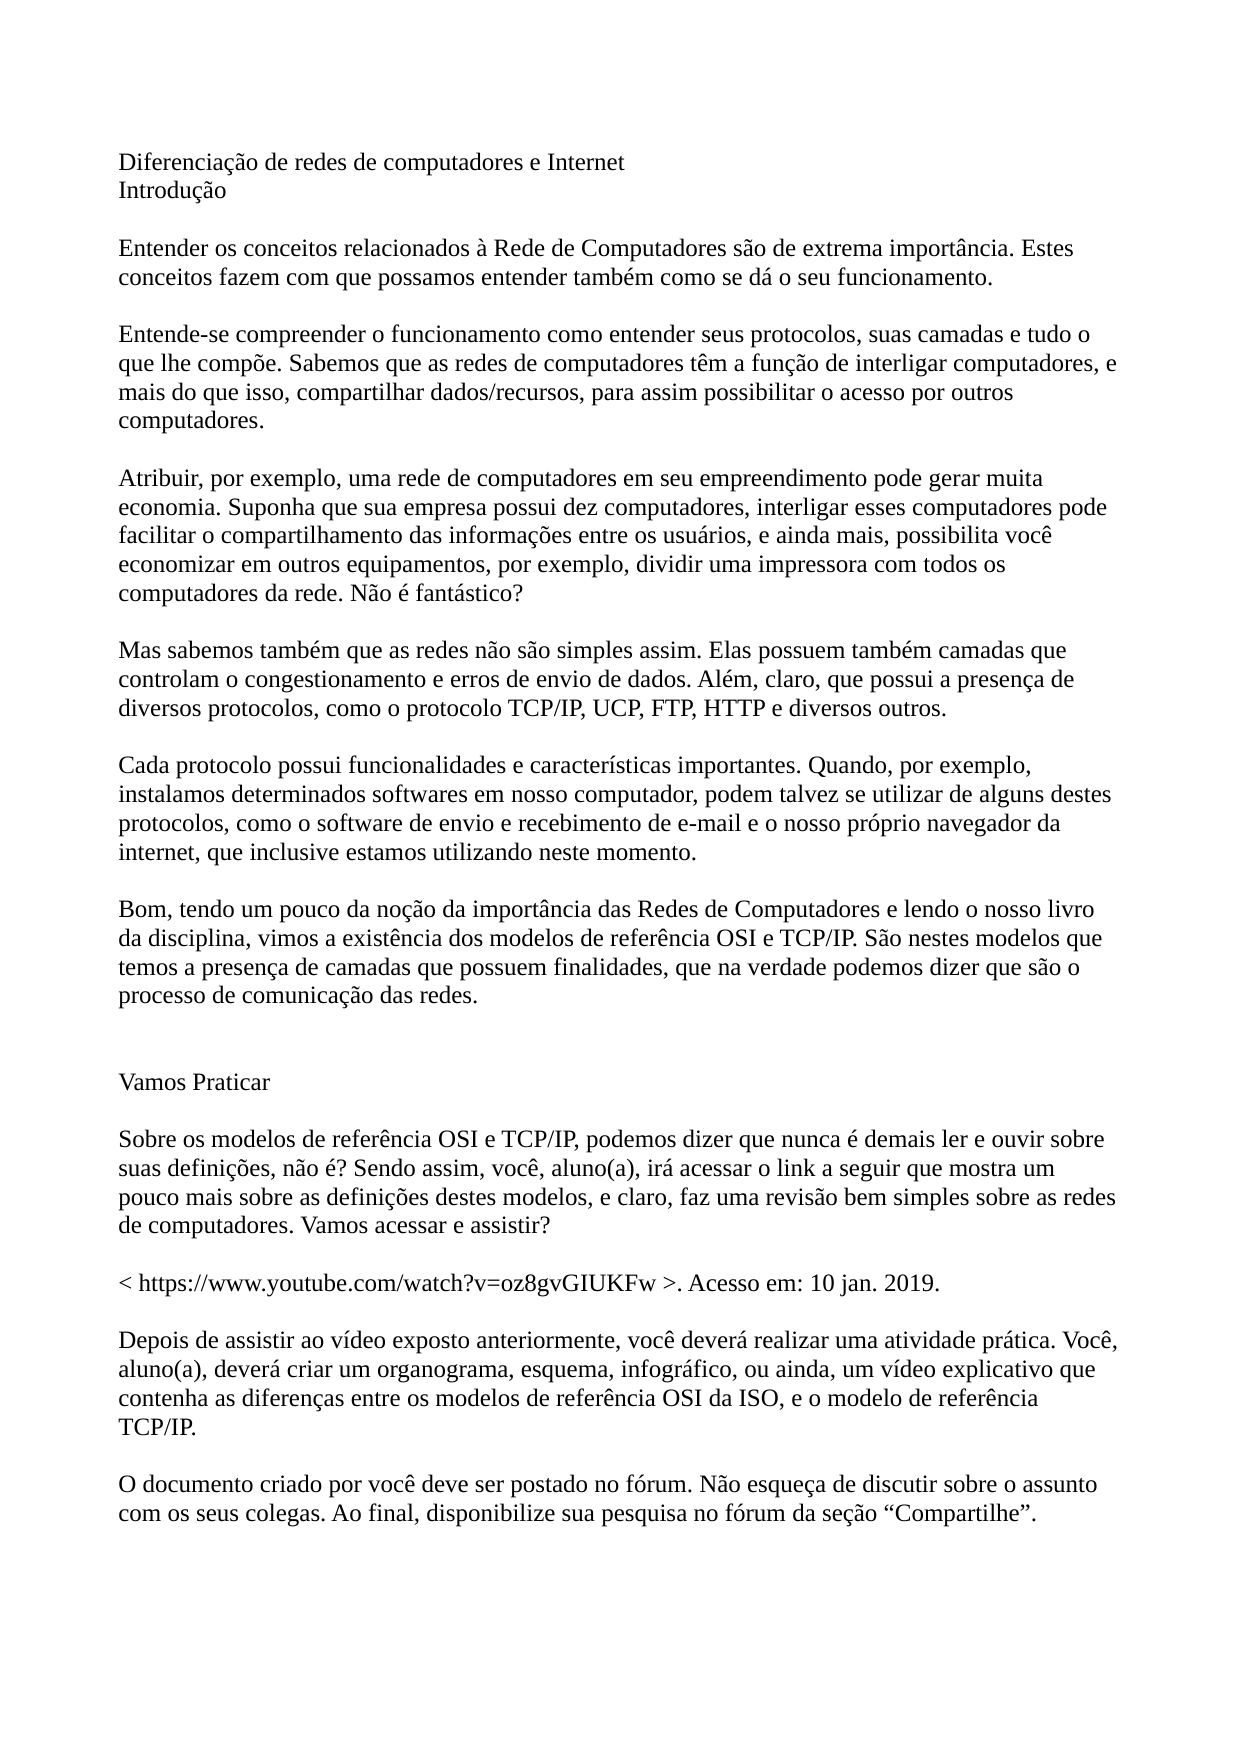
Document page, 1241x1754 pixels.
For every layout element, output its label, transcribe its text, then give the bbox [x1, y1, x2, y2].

text Entende-se compreender o funcionamento como entender seus protocolos, suas camadas e tudo o que lhe compõe. Sabemos que as redes de computadores têm a função de interligar computadores, e mais do que isso, compartilhar dados/recursos, para assim possibilitar o acesso por outros computadores. [118, 319, 1122, 434]
text Introdução [118, 176, 1122, 204]
text Bom, tendo um pouco da noção da importância das Redes de Computadores e lendo o nosso livro da disciplina, vimos a existência dos modelos de referência OSI e TCP/IP. São nestes modelos que temos a presença de camadas que possuem finalidades, que na verdade podemos dizer que são o processo de comunicação das redes. [118, 894, 1122, 1009]
text < https://www.youtube.com/watch?v=oz8gvGIUKFw >. Acesso em: 10 jan. 2019. [118, 1268, 1122, 1297]
text Sobre os modelos de referência OSI e TCP/IP, podemos dizer que nunca é demais ler e ouvir sobre suas definições, não é? Sendo assim, você, aluno(a), irá acessar o link a seguir que mostra um pouco mais sobre as definições destes modelos, e claro, faz uma revisão bem simples sobre as redes de computadores. Vamos acessar e assistir? [118, 1124, 1122, 1239]
text O documento criado por você deve ser postado no fórum. Não esqueça de discutir sobre o assunto com os seus colegas. Ao final, disponibilize sua pesquisa no fórum da seção “Compartilhe”. [118, 1469, 1122, 1527]
text ‍ [118, 1038, 1122, 1067]
text Mas sabemos também que as redes não são simples assim. Elas possuem também camadas que controlam o congestionamento e erros de envio de dados. Além, claro, que possui a presença de diversos protocolos, como o protocolo TCP/IP, UCP, FTP, HTTP e diversos outros. [118, 636, 1122, 722]
text Vamos Praticar [118, 1067, 1122, 1096]
text Entender os conceitos relacionados à Rede de Computadores são de extrema importância. Estes conceitos fazem com que possamos entender também como se dá o seu funcionamento. [118, 233, 1122, 291]
text Depois de assistir ao vídeo exposto anteriormente, você deverá realizar uma atividade prática. Você, aluno(a), deverá criar um organograma, esquema, infográfico, ou ainda, um vídeo explicativo que contenha as diferenças entre os modelos de referência OSI da ISO, e o modelo de referência TCP/IP. [118, 1326, 1122, 1441]
text Diferenciação de redes de computadores e Internet [118, 147, 1122, 176]
text Atribuir, por exemplo, uma rede de computadores em seu empreendimento pode gerar muita economia. Suponha que sua empresa possui dez computadores, interligar esses computadores pode facilitar o compartilhamento das informações entre os usuários, e ainda mais, possibilita você economizar em outros equipamentos, por exemplo, dividir uma impressora com todos os computadores da rede. Não é fantástico? [118, 463, 1122, 607]
text Cada protocolo possui funcionalidades e características importantes. Quando, por exemplo, instalamos determinados softwares em nosso computador, podem talvez se utilizar de alguns destes protocolos, como o software de envio e recebimento de e-mail e o nosso próprio navegador da internet, que inclusive estamos utilizando neste momento. [118, 751, 1122, 866]
